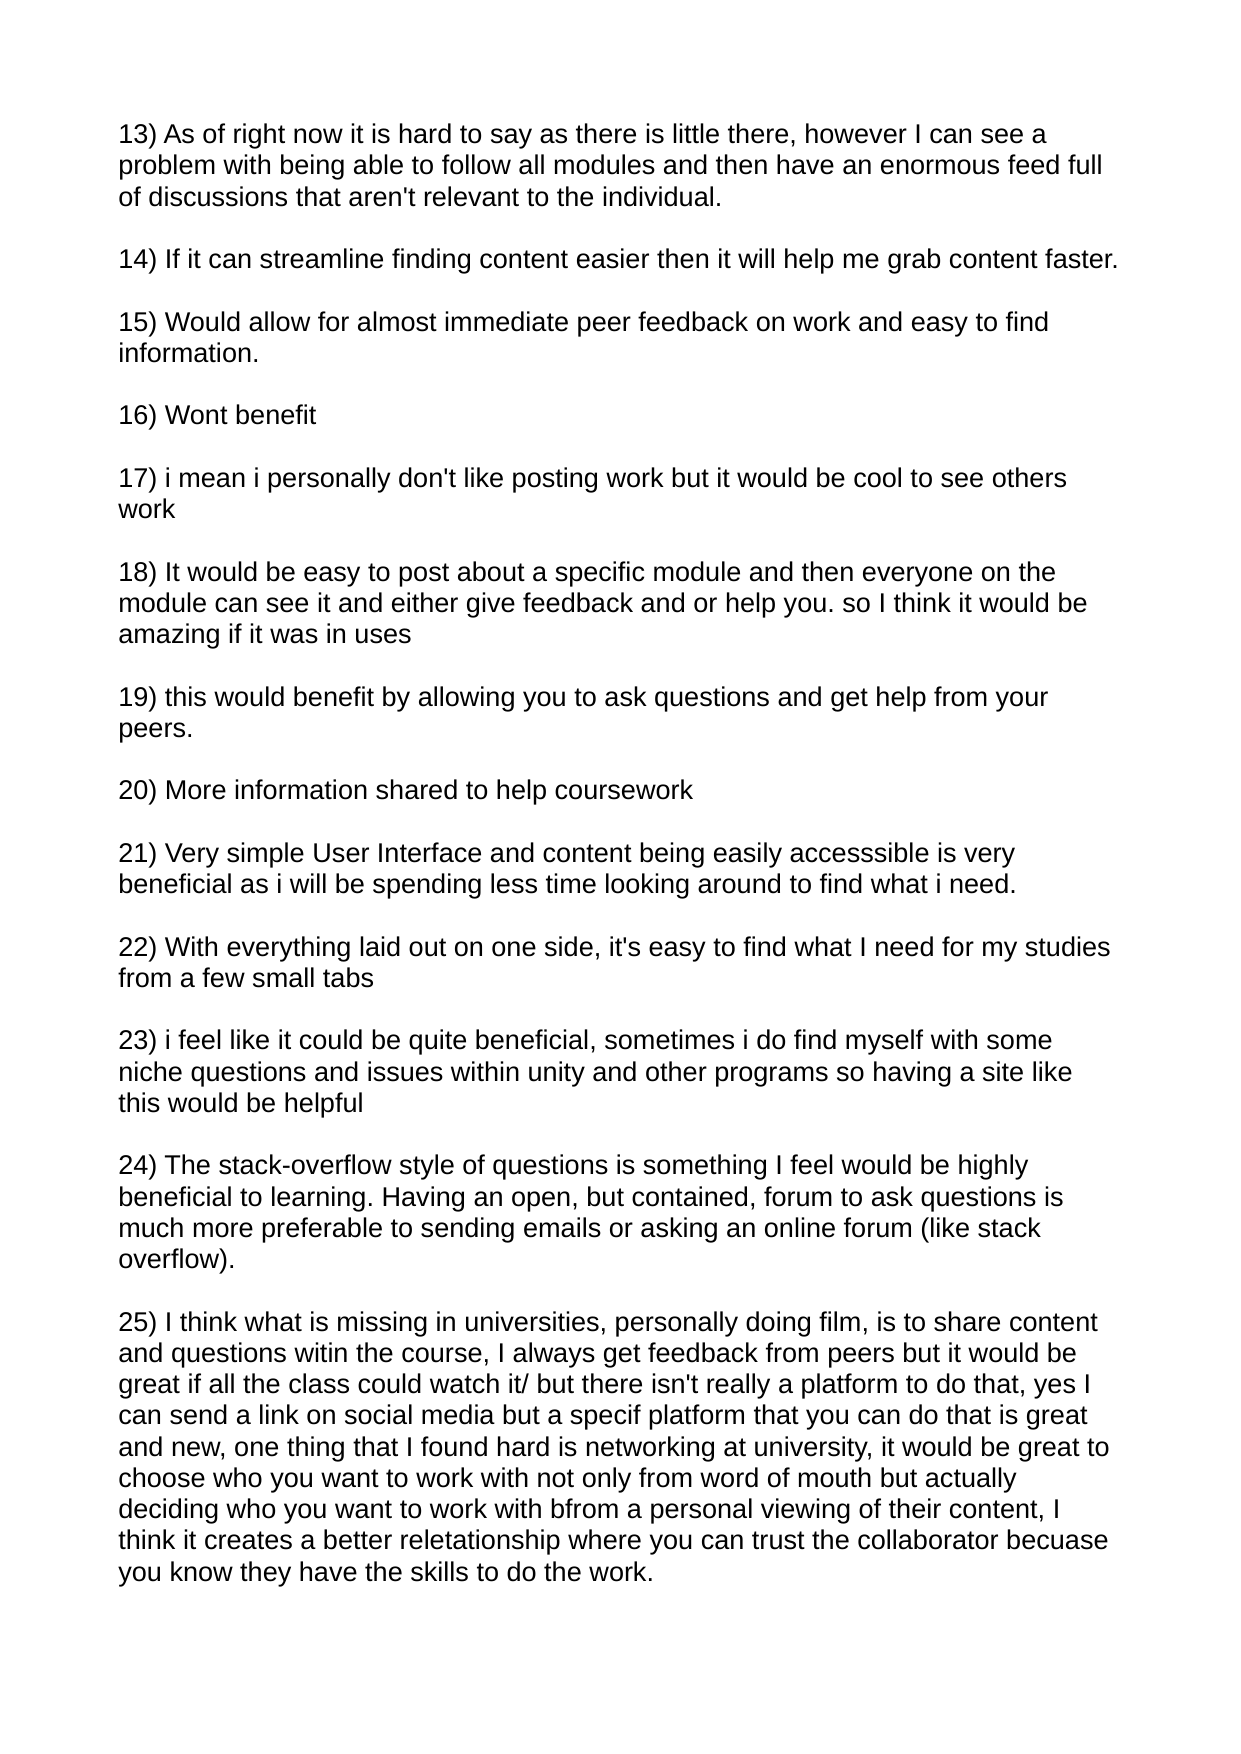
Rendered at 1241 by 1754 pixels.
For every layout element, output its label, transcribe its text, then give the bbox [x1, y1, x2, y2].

text 16) Wont benefit [118, 399, 1122, 431]
text 19) this would benefit by allowing you to ask questions and get help from your peers. [118, 681, 1122, 743]
text 21) Very simple User Interface and content being easily accesssible is very beneficial as i will be spending less time looking around to find what i need. [118, 837, 1122, 899]
text 13) As of right now it is hard to say as there is little there, however I can see a problem with being able to follow all modules and then have an enormous feed full of discussions that aren't relevant to the individual. [118, 118, 1122, 212]
text 17) i mean i personally don't like posting work but it would be cool to see others work [118, 462, 1122, 524]
text 25) I think what is missing in universities, personally doing film, is to share content and questions witin the course, I always get feedback from peers but it would be great if all the class could watch it/ but there isn't really a platform to do that, yes I can send a link on social media but a specif platform that you can do that is great and new, one thing that I found hard is networking at university, it would be great to choose who you want to work with not only from word of mouth but actually deciding who you want to work with bfrom a personal viewing of their content, I think it creates a better reletationship where you can trust the collaborator becuase you know they have the skills to do the work. [118, 1306, 1122, 1587]
text 15) Would allow for almost immediate peer feedback on work and easy to find information. [118, 306, 1122, 368]
text 18) It would be easy to post about a specific module and then everyone on the module can see it and either give feedback and or help you. so I think it would be amazing if it was in uses [118, 556, 1122, 649]
text 22) With everything laid out on one side, it's easy to find what I need for my studies from a few small tabs [118, 931, 1122, 993]
text 20) More information shared to help coursework [118, 774, 1122, 806]
text 14) If it can streamline finding content easier then it will help me grab content faster. [118, 243, 1122, 274]
text 23) i feel like it could be quite beneficial, sometimes i do find myself with some niche questions and issues within unity and other programs so having a site like this would be helpful [118, 1024, 1122, 1118]
text 24) The stack-overflow style of questions is something I feel would be highly beneficial to learning. Having an open, but contained, forum to ask questions is much more preferable to sending emails or asking an online forum (like stack overflow). [118, 1149, 1122, 1274]
